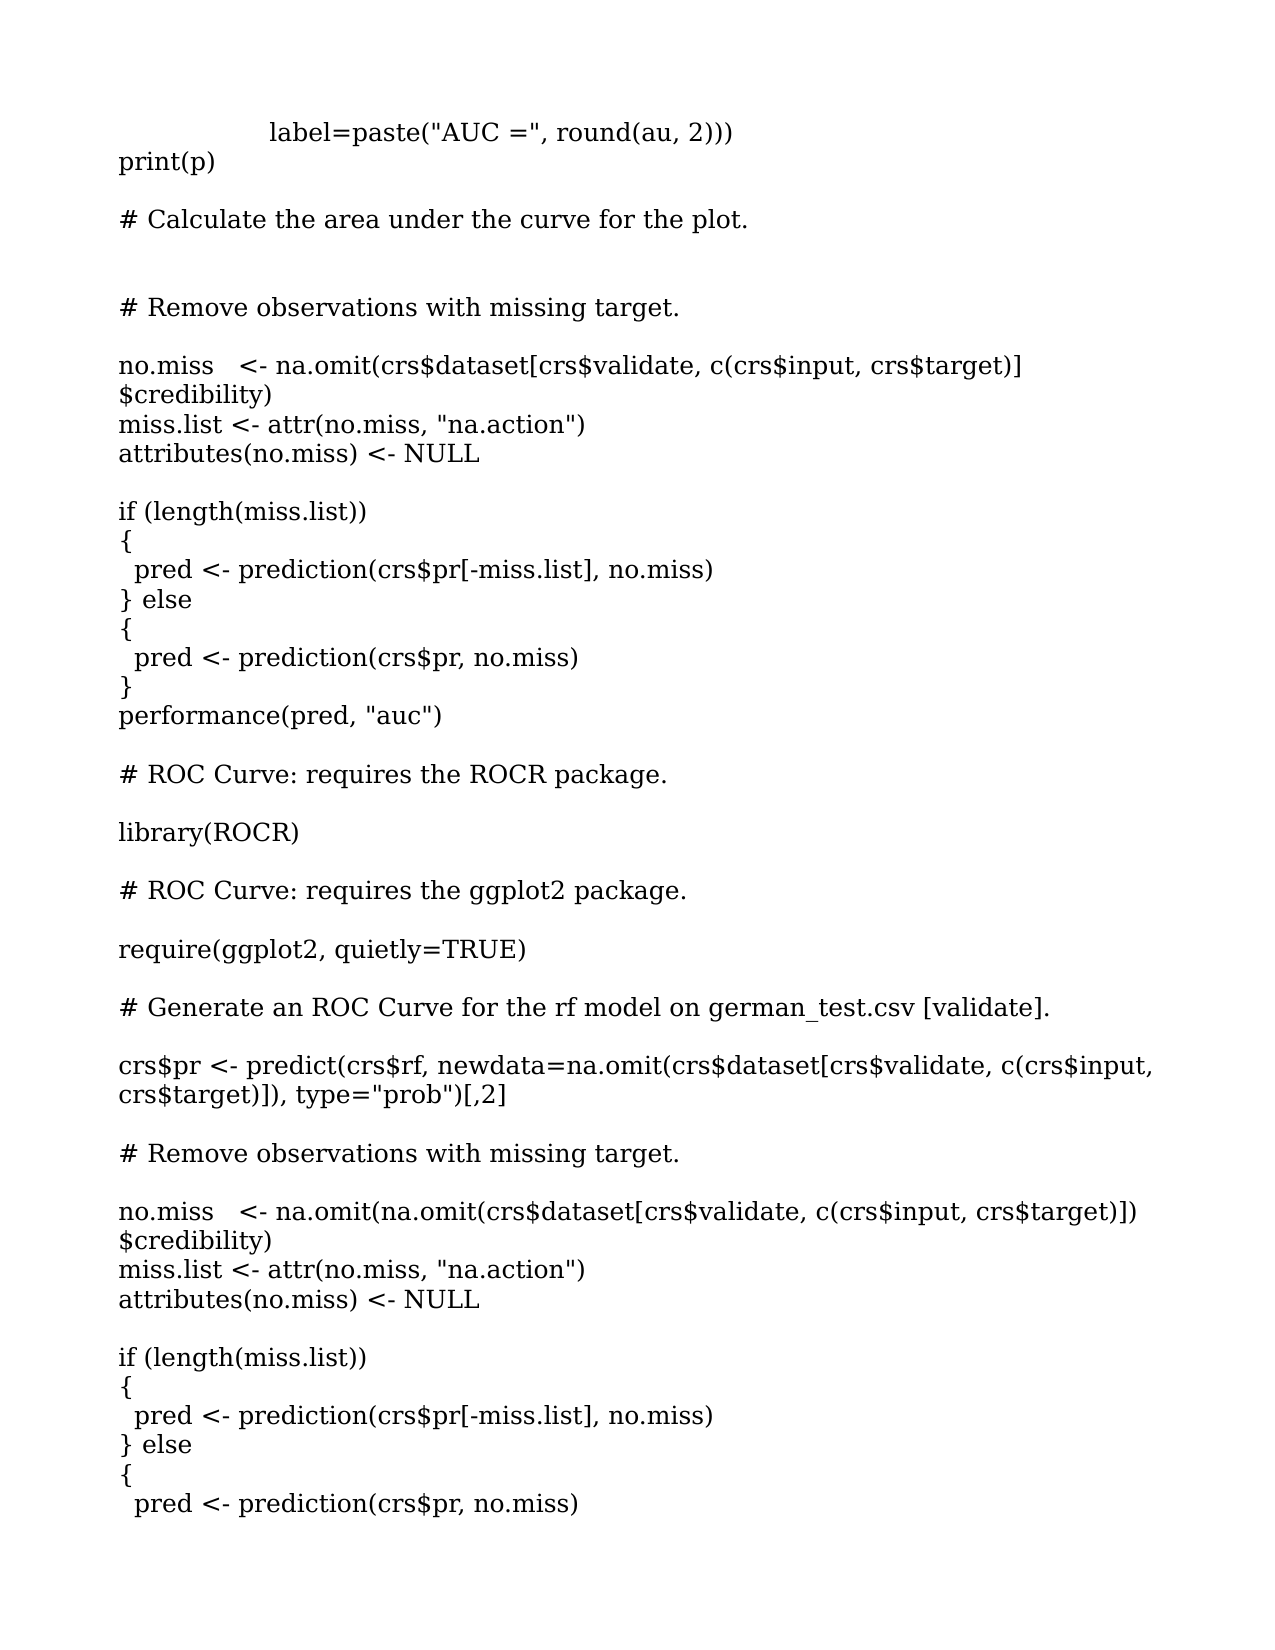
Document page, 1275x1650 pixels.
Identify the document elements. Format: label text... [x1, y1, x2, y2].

text crs$pr <- predict(crs$rf, newdata=na.omit(crs$dataset[crs$validate, c(crs$input, crs$target)]), type="prob")[,2] [118, 1051, 1157, 1110]
text if (length(miss.list)) [118, 1343, 1157, 1372]
text label=paste("AUC =", round(au, 2))) [118, 118, 1157, 147]
text { [118, 1460, 1157, 1489]
text require(ggplot2, quietly=TRUE) [118, 935, 1157, 964]
text { [118, 614, 1157, 643]
text if (length(miss.list)) [118, 497, 1157, 526]
text # Remove observations with missing target. [118, 293, 1157, 322]
text # ROC Curve: requires the ROCR package. [118, 760, 1157, 789]
text { [118, 526, 1157, 556]
text pred <- prediction(crs$pr, no.miss) [118, 643, 1157, 672]
text # ROC Curve: requires the ggplot2 package. [118, 876, 1157, 906]
text pred <- prediction(crs$pr[-miss.list], no.miss) [118, 556, 1157, 585]
text # Calculate the area under the curve for the plot. [118, 206, 1157, 235]
text miss.list <- attr(no.miss, "na.action") [118, 1256, 1157, 1285]
text performance(pred, "auc") [118, 701, 1157, 731]
text } [118, 672, 1157, 701]
text miss.list <- attr(no.miss, "na.action") [118, 410, 1157, 439]
text # Remove observations with missing target. [118, 1139, 1157, 1168]
text } else [118, 585, 1157, 614]
text pred <- prediction(crs$pr[-miss.list], no.miss) [118, 1401, 1157, 1431]
text pred <- prediction(crs$pr, no.miss) [118, 1489, 1157, 1518]
text } else [118, 1431, 1157, 1460]
text no.miss <- na.omit(na.omit(crs$dataset[crs$validate, c(crs$input, crs$target)])$credibility) [118, 1197, 1157, 1256]
text print(p) [118, 147, 1157, 176]
text library(ROCR) [118, 818, 1157, 847]
text attributes(no.miss) <- NULL [118, 439, 1157, 468]
text no.miss <- na.omit(crs$dataset[crs$validate, c(crs$input, crs$target)]$credibility) [118, 351, 1157, 410]
text { [118, 1372, 1157, 1401]
text # Generate an ROC Curve for the rf model on german_test.csv [validate]. [118, 993, 1157, 1022]
text attributes(no.miss) <- NULL [118, 1285, 1157, 1314]
